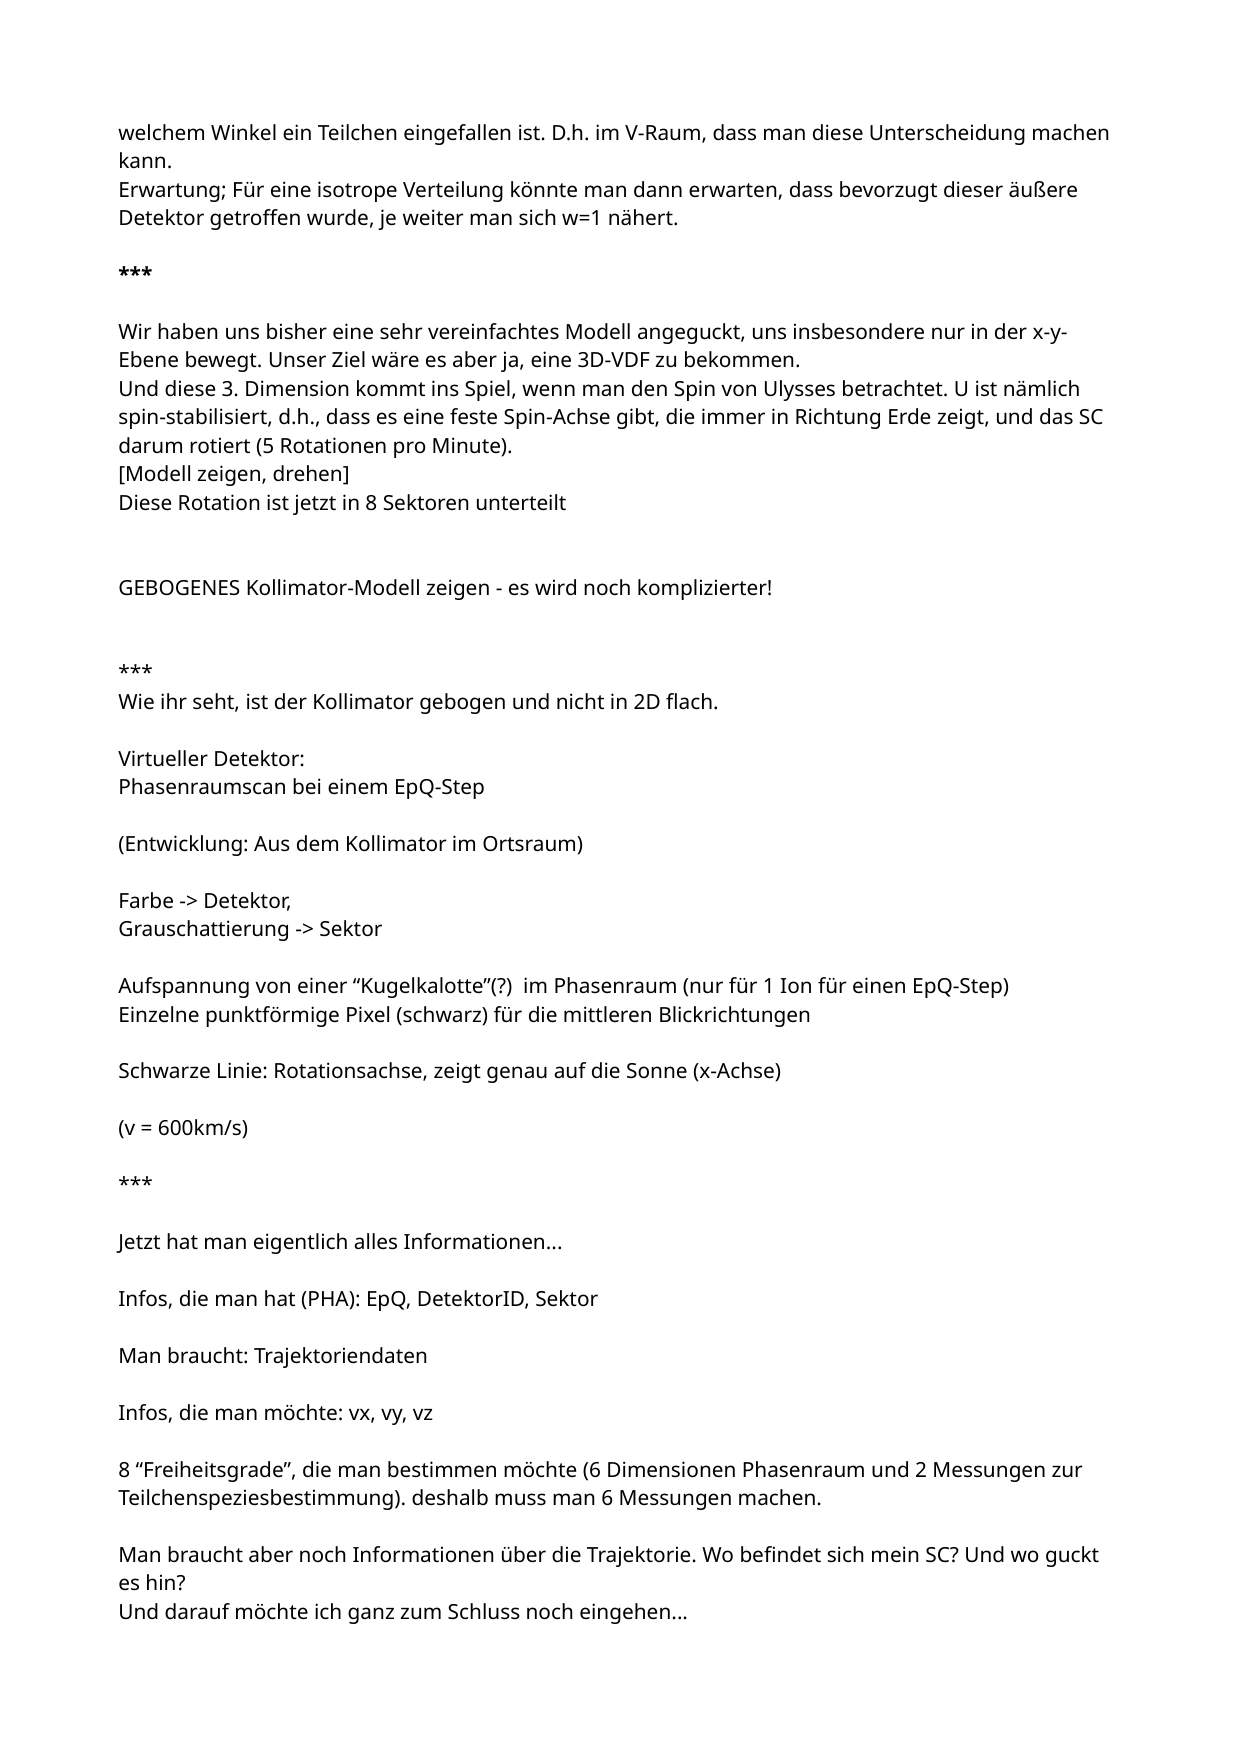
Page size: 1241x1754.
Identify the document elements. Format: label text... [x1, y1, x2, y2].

text Infos, die man hat (PHA): EpQ, DetektorID, Sektor [118, 1284, 1122, 1312]
text GEBOGENES Kollimator-Modell zeigen - es wird noch komplizierter! [118, 573, 1122, 602]
text Schwarze Linie: Rotationsachse, zeigt genau auf die Sonne (x-Achse) [118, 1057, 1122, 1085]
text Jetzt hat man eigentlich alles Informationen... [118, 1227, 1122, 1256]
text Aufspannung von einer “Kugelkalotte”(?) im Phasenraum (nur für 1 Ion für einen EpQ-Step) [118, 971, 1122, 1000]
text Erwartung; Für eine isotrope Verteilung könnte man dann erwarten, dass bevorzugt dieser äußere Detektor getroffen wurde, je weiter man sich w=1 nähert. [118, 175, 1122, 232]
text Phasenraumscan bei einem EpQ-Step [118, 772, 1122, 801]
text Und darauf möchte ich ganz zum Schluss noch eingehen... [118, 1597, 1122, 1625]
text (v = 600km/s) [118, 1113, 1122, 1142]
text Grauschattierung -> Sektor [118, 914, 1122, 943]
text Man braucht aber noch Informationen über die Trajektorie. Wo befindet sich mein SC? Und wo guckt es hin? [118, 1540, 1122, 1597]
text welchem Winkel ein Teilchen eingefallen ist. D.h. im V-Raum, dass man diese Unterscheidung machen kann. [118, 118, 1122, 175]
text Virtueller Detektor: [118, 744, 1122, 772]
text 8 “Freiheitsgrade”, die man bestimmen möchte (6 Dimensionen Phasenraum und 2 Messungen zur Teilchenspeziesbestimmung). deshalb muss man 6 Messungen machen. [118, 1455, 1122, 1512]
text *** [118, 658, 1122, 687]
text (Entwicklung: Aus dem Kollimator im Ortsraum) [118, 829, 1122, 857]
text Einzelne punktförmige Pixel (schwarz) für die mittleren Blickrichtungen [118, 1000, 1122, 1028]
text Man braucht: Trajektoriendaten [118, 1341, 1122, 1369]
text Und diese 3. Dimension kommt ins Spiel, wenn man den Spin von Ulysses betrachtet. U ist nämlich spin-stabilisiert, d.h., dass es eine feste Spin-Achse gibt, die immer in Richtung Erde zeigt, und das SC darum rotiert (5 Rotationen pro Minute). [118, 374, 1122, 459]
text Farbe -> Detektor, [118, 886, 1122, 914]
text *** [118, 1170, 1122, 1199]
text *** [118, 260, 1122, 289]
text Wir haben uns bisher eine sehr vereinfachtes Modell angeguckt, uns insbesondere nur in der x-y-Ebene bewegt. Unser Ziel wäre es aber ja, eine 3D-VDF zu bekommen. [118, 317, 1122, 374]
text [Modell zeigen, drehen] [118, 459, 1122, 488]
text Diese Rotation ist jetzt in 8 Sektoren unterteilt [118, 488, 1122, 516]
text Infos, die man möchte: vx, vy, vz [118, 1398, 1122, 1426]
text Wie ihr seht, ist der Kollimator gebogen und nicht in 2D flach. [118, 687, 1122, 715]
